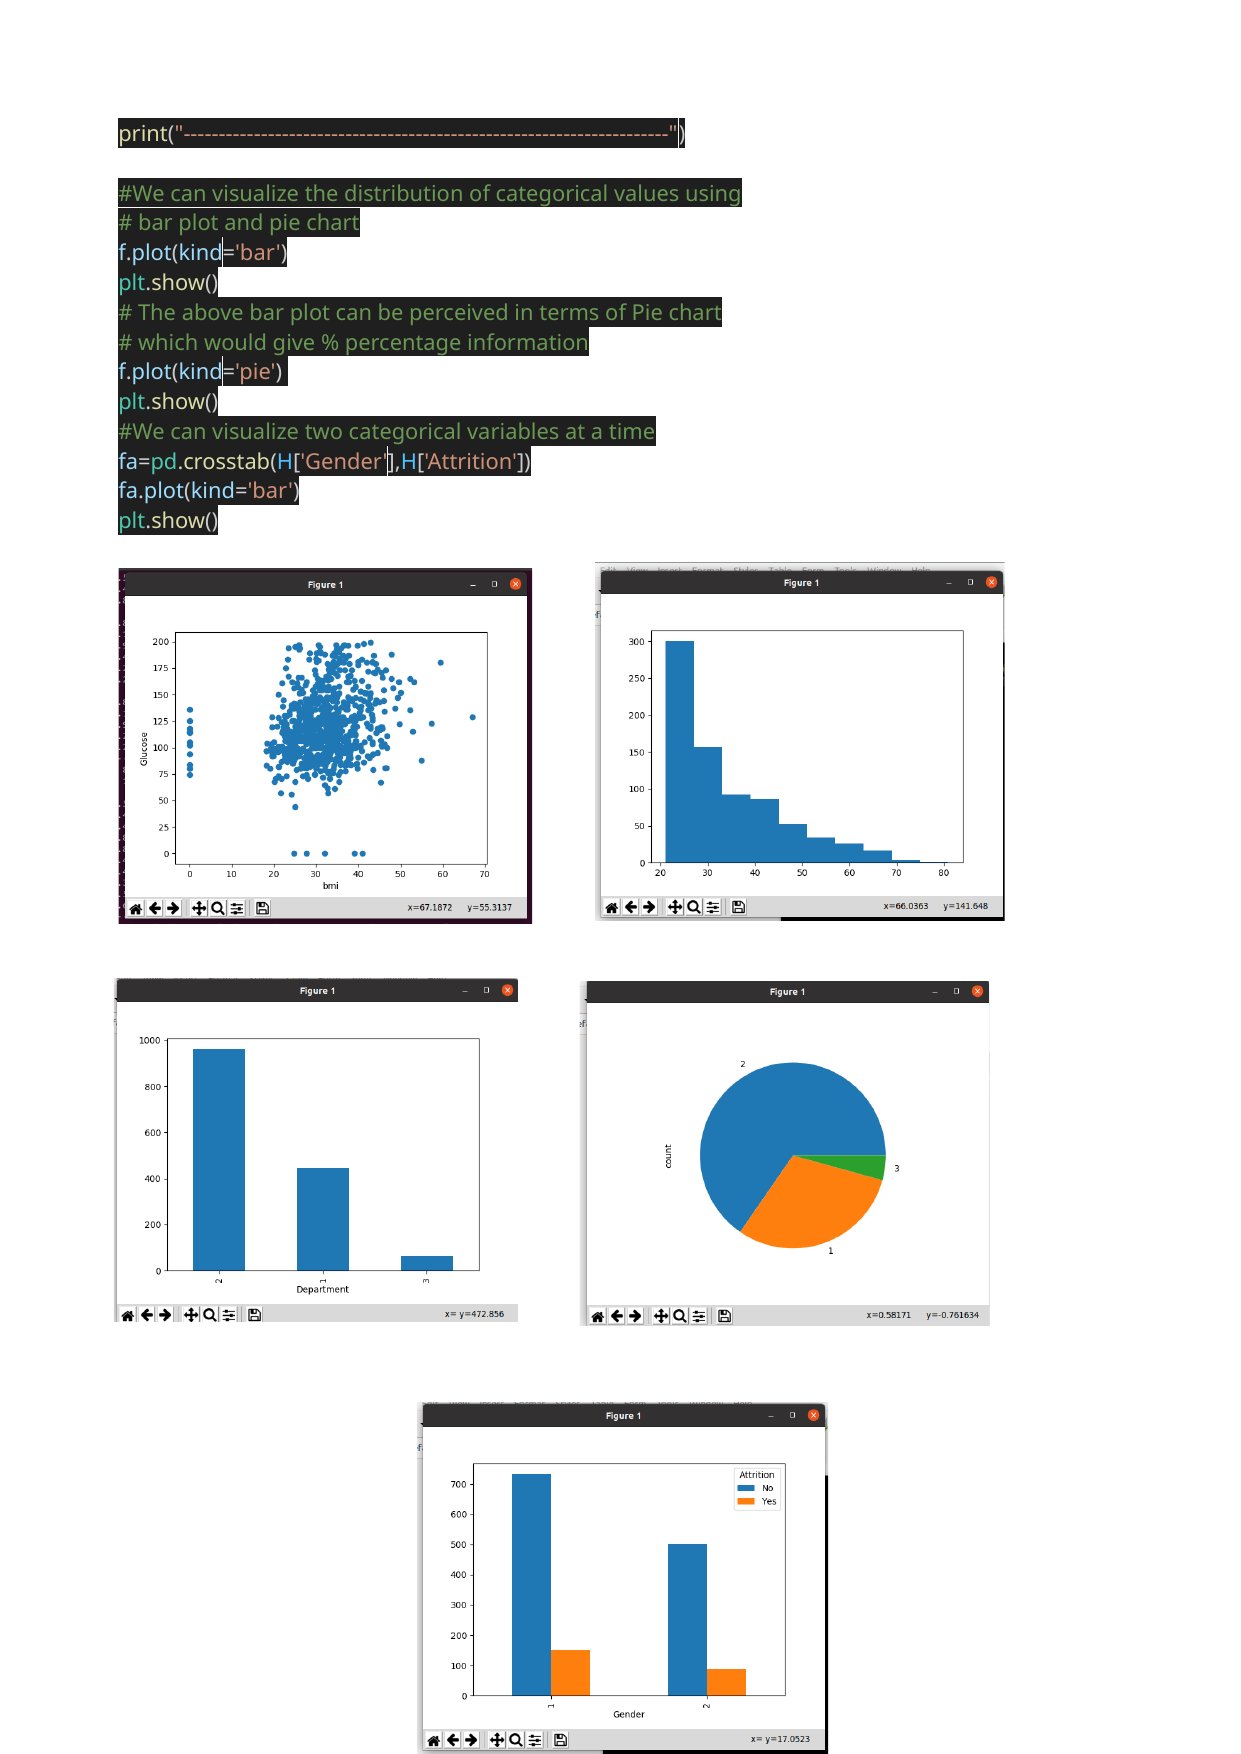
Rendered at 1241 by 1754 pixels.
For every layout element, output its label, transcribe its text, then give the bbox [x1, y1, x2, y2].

picture [417, 1402, 524, 1754]
text plt.show() [118, 505, 1122, 535]
picture [579, 981, 683, 1326]
text # The above bar plot can be perceived in terms of Pie chart [118, 297, 1122, 327]
text fa=pd.crosstab(H['Gender'],H['Attrition']) [118, 446, 1122, 476]
text # bar plot and pie chart [118, 207, 1122, 237]
text f.plot(kind='bar') [118, 237, 1122, 267]
picture [113, 978, 220, 1322]
text #We can visualize two categorical variables at a time [118, 416, 1122, 446]
text plt.show() [118, 386, 1122, 416]
picture [118, 568, 226, 924]
text print("---------------------------------------------------------------------") [118, 118, 1122, 148]
text # which would give % percentage information [118, 327, 1122, 356]
picture [595, 562, 702, 921]
text f.plot(kind='pie') [118, 356, 1122, 386]
text fa.plot(kind='bar') [118, 476, 1122, 505]
text plt.show() [118, 267, 1122, 297]
text #We can visualize the distribution of categorical values using [118, 178, 1122, 207]
